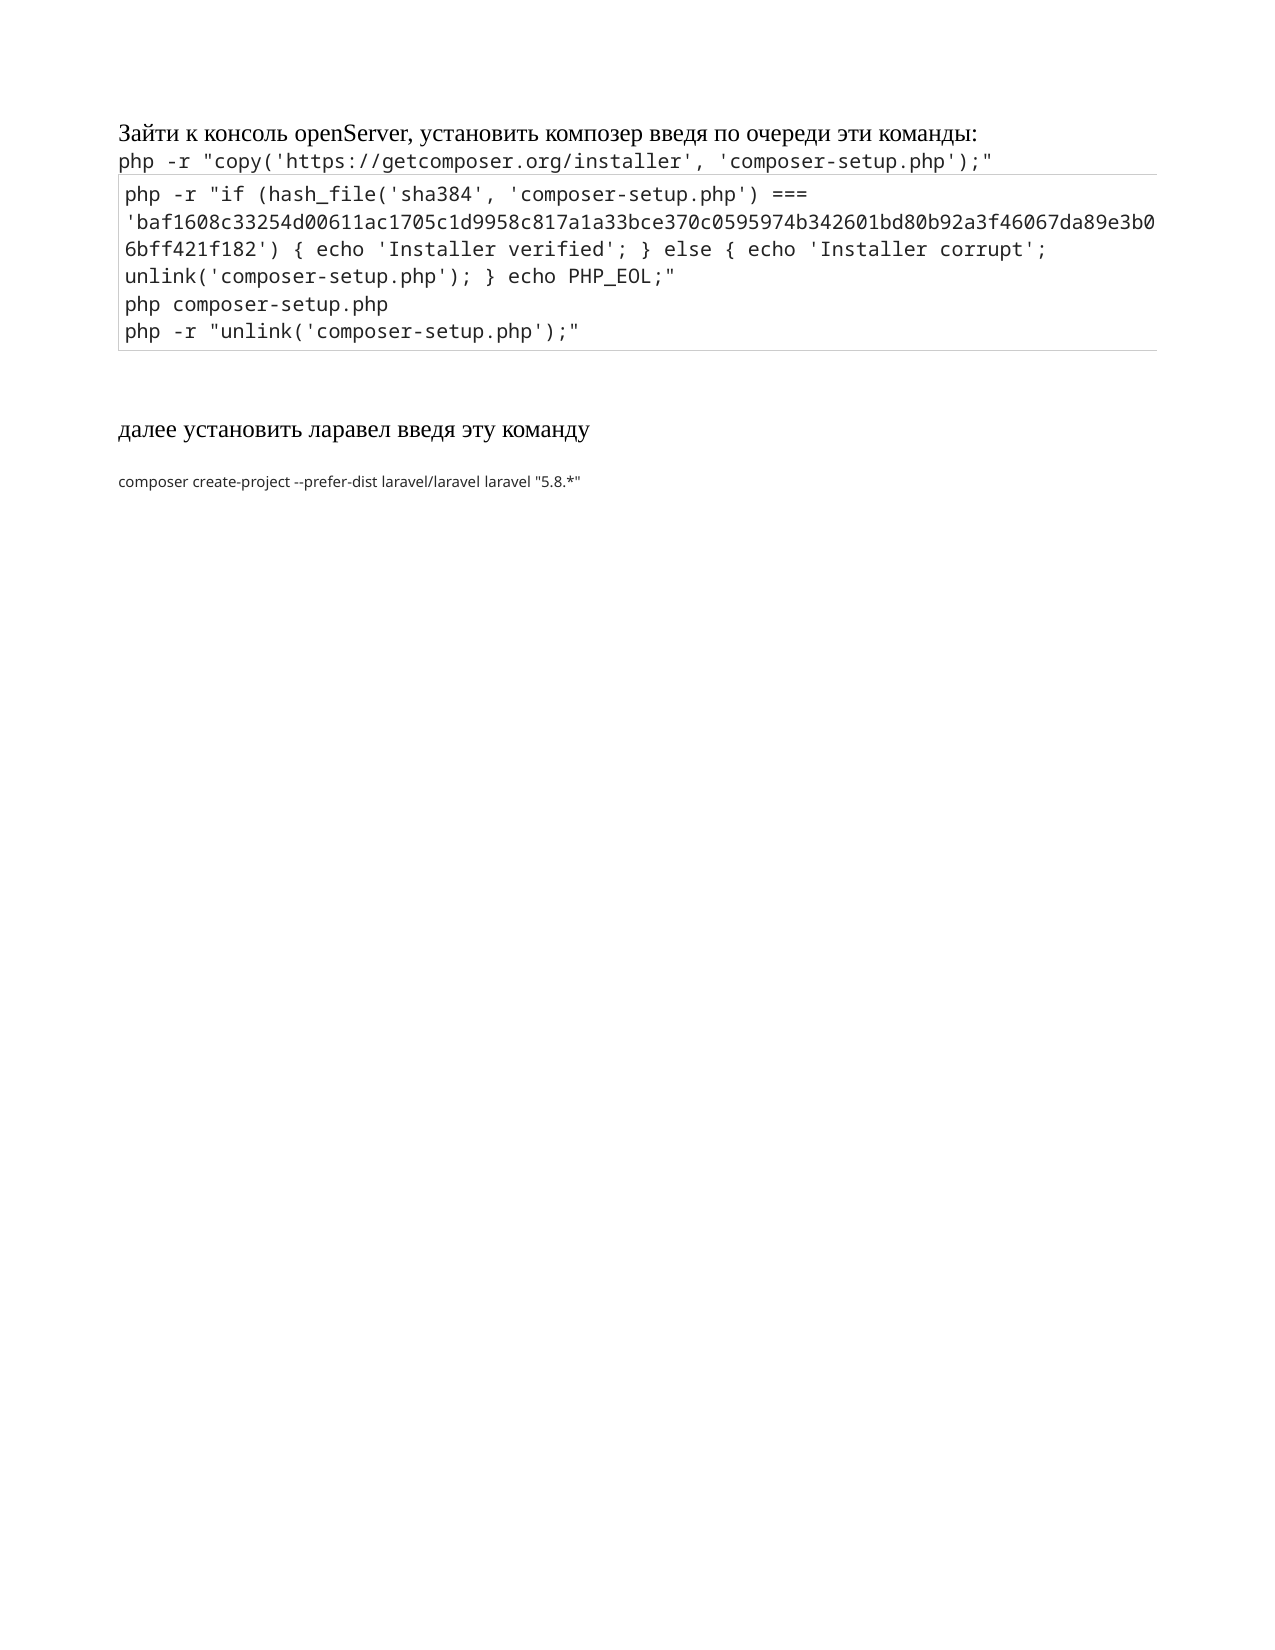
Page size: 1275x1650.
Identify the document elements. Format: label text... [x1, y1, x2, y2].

text Зайти к консоль openServer, установить композер введя по очереди эти команды: [118, 118, 1157, 147]
text php -r "unlink('composer-setup.php');" [119, 311, 1157, 350]
text composer create-project --prefer-dist laravel/laravel laravel "5.8.*" [118, 464, 1157, 492]
text php -r "copy('https://getcomposer.org/installer', 'composer-setup.php');" [118, 147, 1157, 174]
text php -r "if (hash_file('sha384', 'composer-setup.php') === 'baf1608c33254d00611ac1705c1d9958c817a1a33bce370c0595974b342601bd80b92a3f46067da89e3b06bff421f182') { echo 'Installer verified'; } else { echo 'Installer corrupt'; unlink('composer-setup.php'); } echo PHP_EOL;" [119, 175, 1157, 283]
text php composer-setup.php [119, 283, 1157, 311]
text далее установить ларавел введя эту команду [118, 380, 1157, 443]
